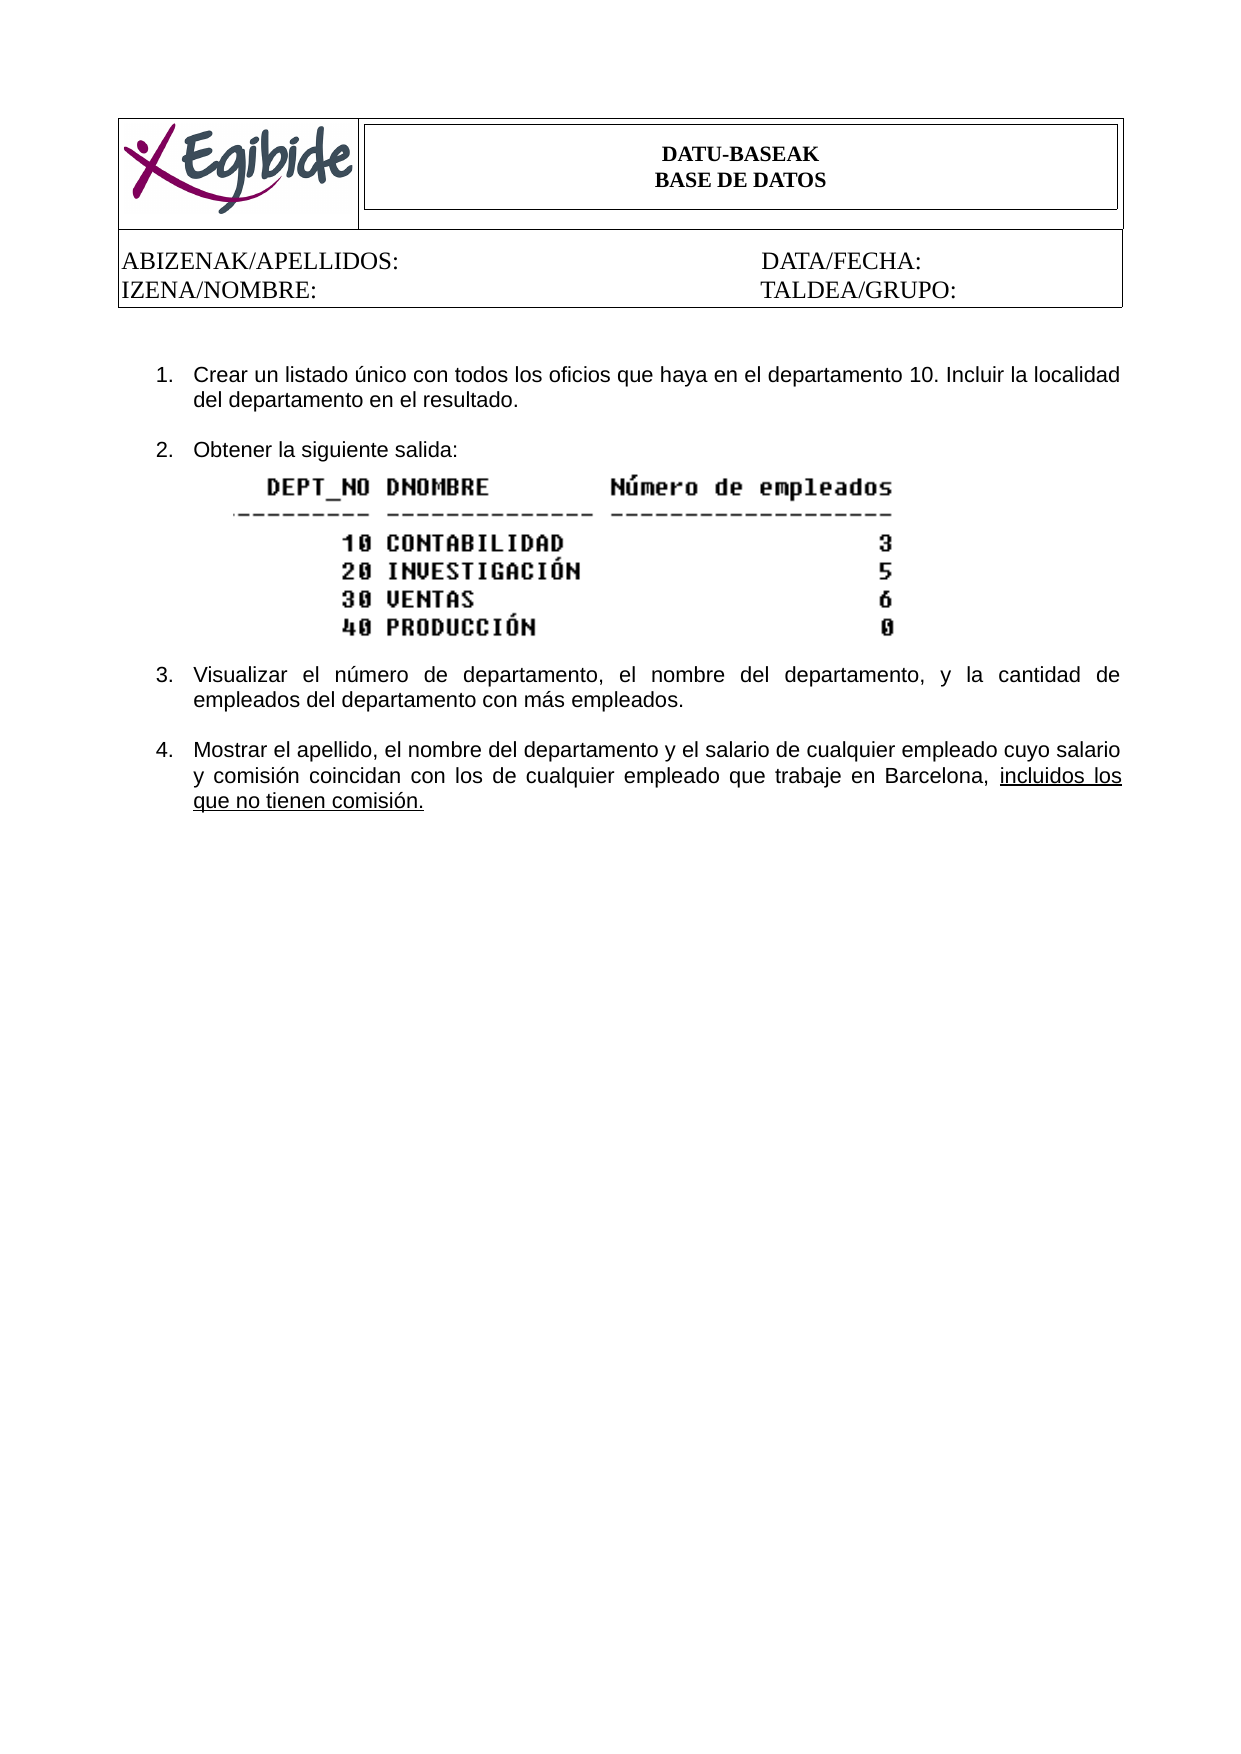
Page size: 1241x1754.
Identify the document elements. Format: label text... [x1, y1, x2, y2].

list Mostrar el apellido, el nombre del departamento y el salario de cualquier empleado cuyo salario y comisión coincidan con los de cualquier empleado que trabaje en Barcelona, incluidos los que no tienen comisión. [156, 737, 1122, 813]
list Visualizar el número de departamento, el nombre del departamento, y la cantidad de empleados del departamento con más empleados. [156, 462, 1122, 712]
list Crear un listado único con todos los oficios que haya en el departamento 10. Incluir la localidad del departamento en el resultado. [156, 362, 1122, 412]
picture [123, 123, 353, 214]
list Obtener la siguiente salida: [156, 437, 1122, 462]
